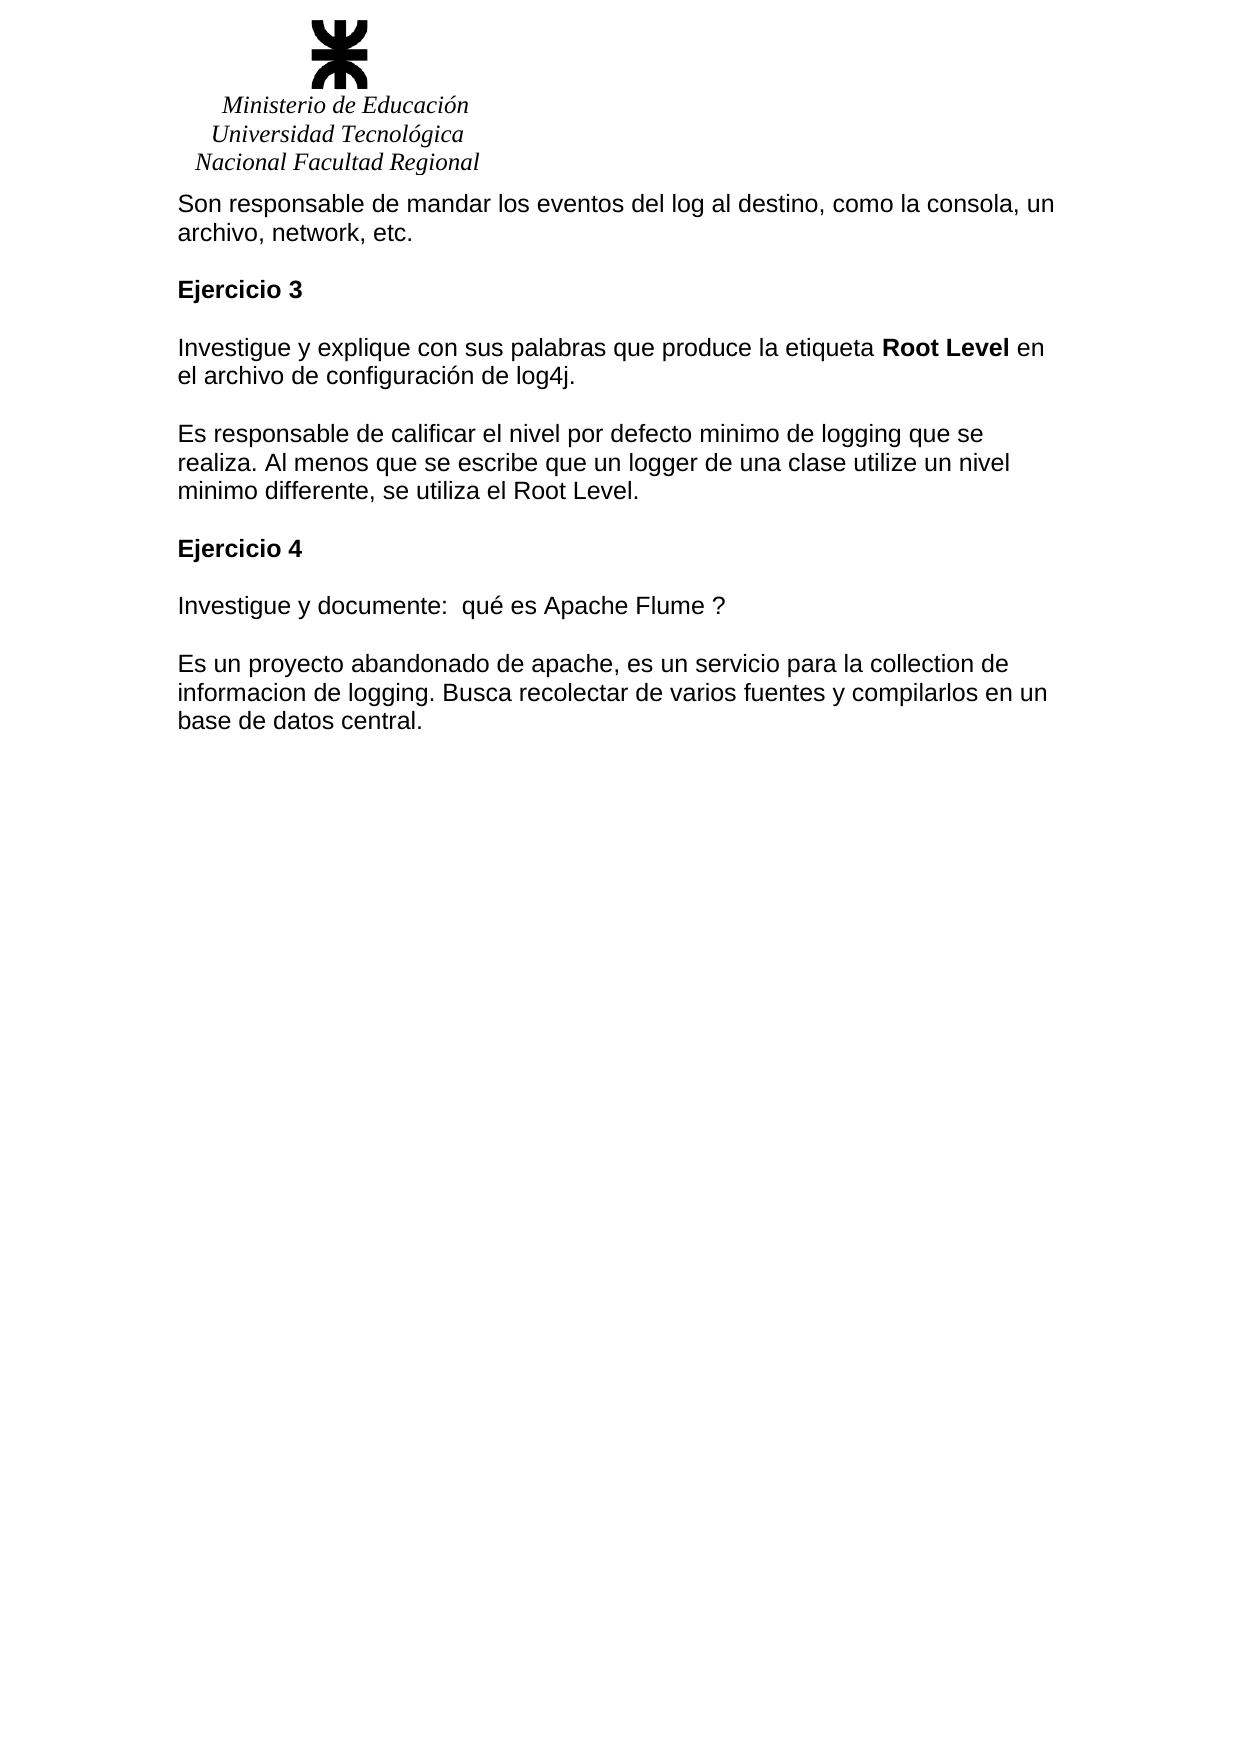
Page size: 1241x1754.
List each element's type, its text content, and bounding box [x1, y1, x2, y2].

text Ejercicio 3 [177, 275, 1063, 304]
text Es responsable de calificar el nivel por defecto minimo de logging que se realiza. Al menos que se escribe que un logger de una clase utilize un nivel minimo differente, se utiliza el Root Level. [177, 419, 1063, 505]
text Es un proyecto abandonado de apache, es un servicio para la collection de informacion de logging. Busca recolectar de varios fuentes y compilarlos en un base de datos central. [177, 649, 1063, 735]
picture [311, 20, 368, 91]
text Ejercicio 4 [177, 534, 1063, 562]
text Son responsable de mandar los eventos del log al destino, como la consola, un archivo, network, etc. [177, 189, 1063, 246]
text Investigue y explique con sus palabras que produce la etiqueta Root Level en el archivo de configuración de log4j. [177, 332, 1063, 390]
text Investigue y documente: qué es Apache Flume ? [177, 591, 1063, 620]
